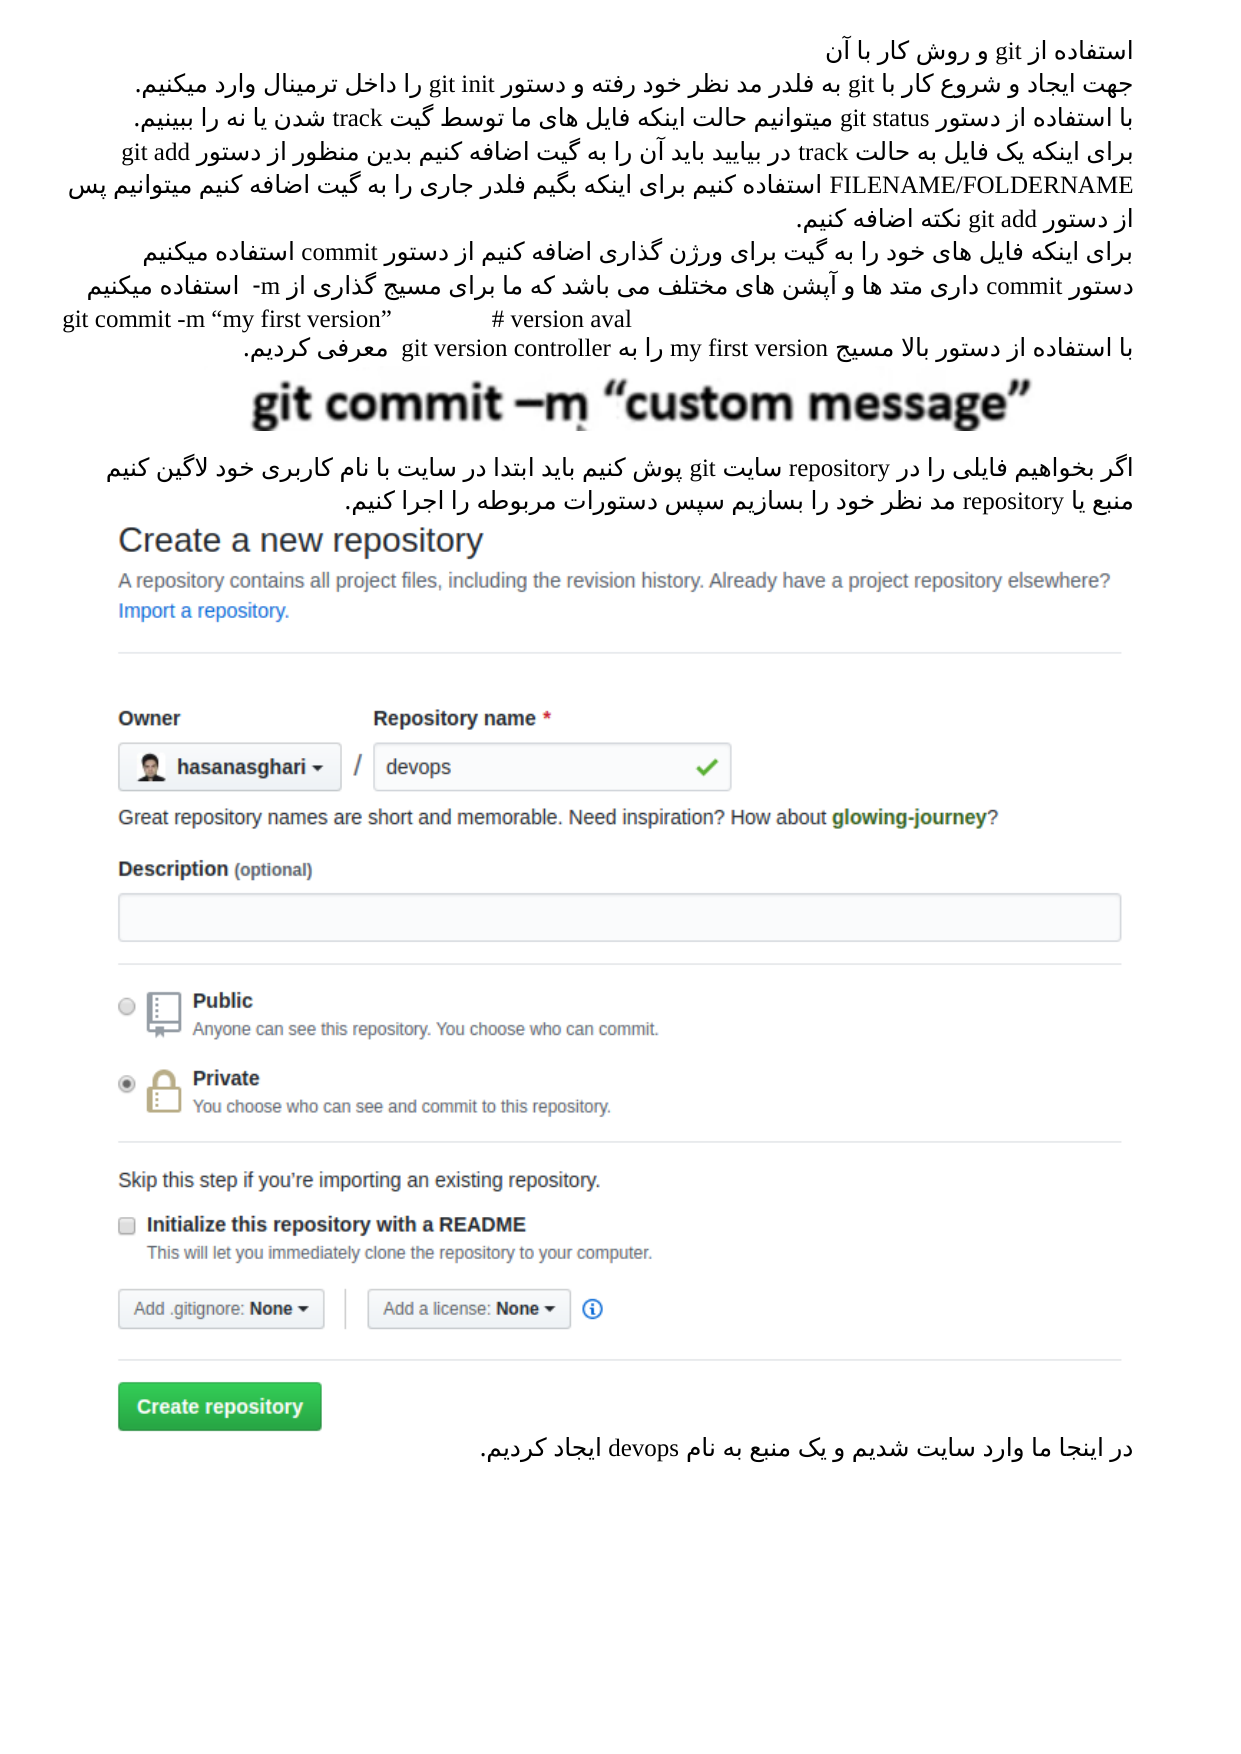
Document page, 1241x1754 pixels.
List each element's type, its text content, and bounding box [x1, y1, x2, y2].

text جهت ایجاد و شروع کار با git به فلدر مد نظر خود رفته و دستور git init را داخل ترمینال وارد میکنیم. [62, 69, 1134, 103]
text اگر بخواهیم فایلی را در repository سایت git پوش کنیم باید ابتدا در سایت با نام کاربری خود لاگین کنیم منبع یا repository مد نظر خود را بسازیم سپس دستورات مربوطه را اجرا کنیم. [62, 453, 1134, 520]
picture [204, 366, 1036, 431]
text برای اینکه فایل های خود را به گیت برای ورژن گذاری اضافه کنیم از دستور commit استفاده میکنیم [62, 237, 1134, 271]
text برای اینکه یک فایل به حالت track در بیایید باید آن را به گیت اضافه کنیم بدین منظور از دستور git add FILENAME/FOLDERNAME استفاده کنیم برای اینکه بگیم فلدر جاری را به گیت اضافه کنیم میتوانیم پس از دستور git add نکته اضافه کنیم. [62, 137, 1134, 237]
text در اینجا ما وارد سایت شدیم و یک منبع به نام devops ایجاد کردیم. [62, 520, 1134, 1467]
text با استفاده از دستور git status میتوانیم حالت اینکه فایل های ما توسط گیت track شدن یا نه را ببینیم. [62, 103, 1134, 137]
picture [84, 520, 1156, 1434]
text با استفاده از دستور بالا مسیج my first version را به git version controller معرفی کردیم. [62, 333, 1134, 367]
text git commit -m “my first version” # version aval [62, 304, 1134, 333]
text دستور commit داری متد ها و آپشن های مختلف می باشد که ما برای مسیج گذاری از m- استفاده میکنیم [62, 271, 1134, 304]
text استفاده از git و روش کار با آن [62, 36, 1134, 69]
